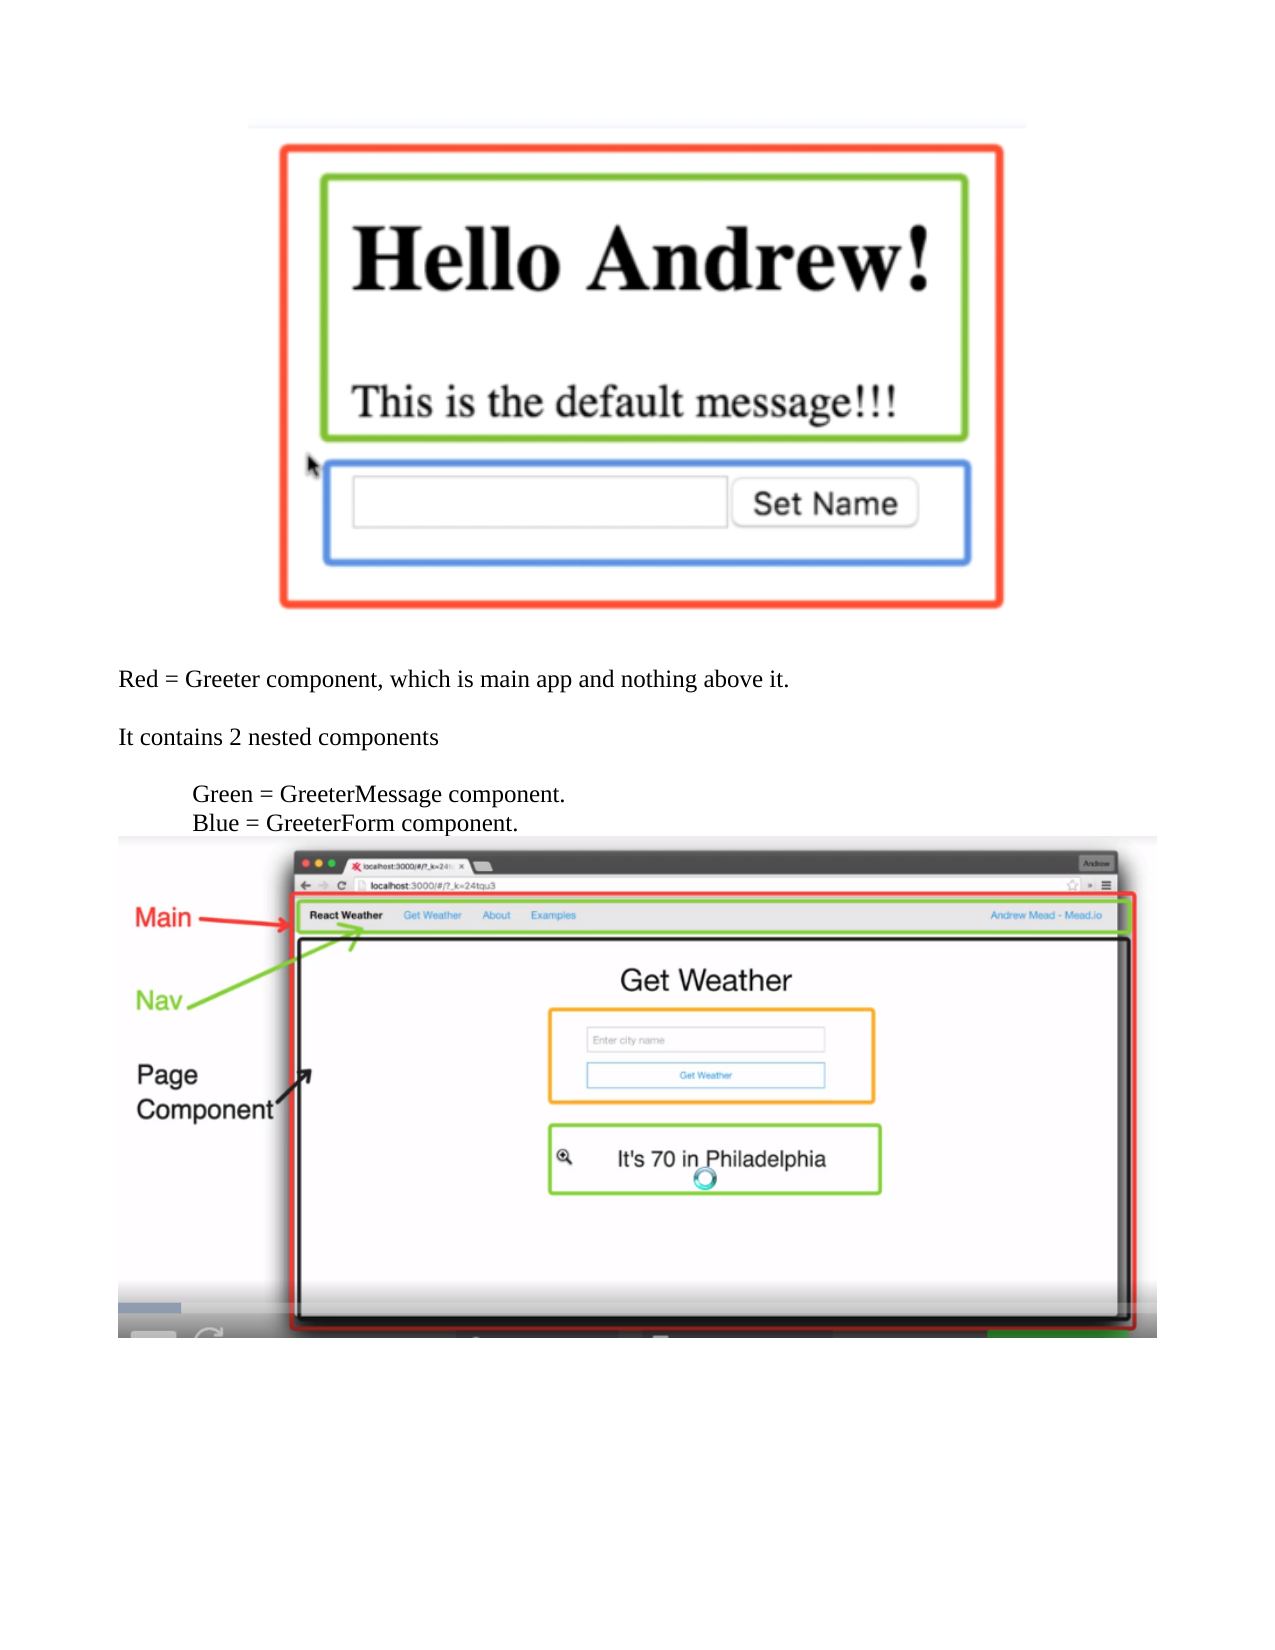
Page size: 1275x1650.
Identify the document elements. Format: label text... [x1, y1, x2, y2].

text It contains 2 nested components [118, 722, 1157, 751]
text Green = GreeterMessage component. [118, 779, 1157, 808]
picture [248, 118, 1027, 626]
text Blue = GreeterForm component. [118, 808, 1157, 836]
text Red = Greeter component, which is main app and nothing above it. [118, 664, 1157, 693]
picture [118, 836, 1157, 1338]
